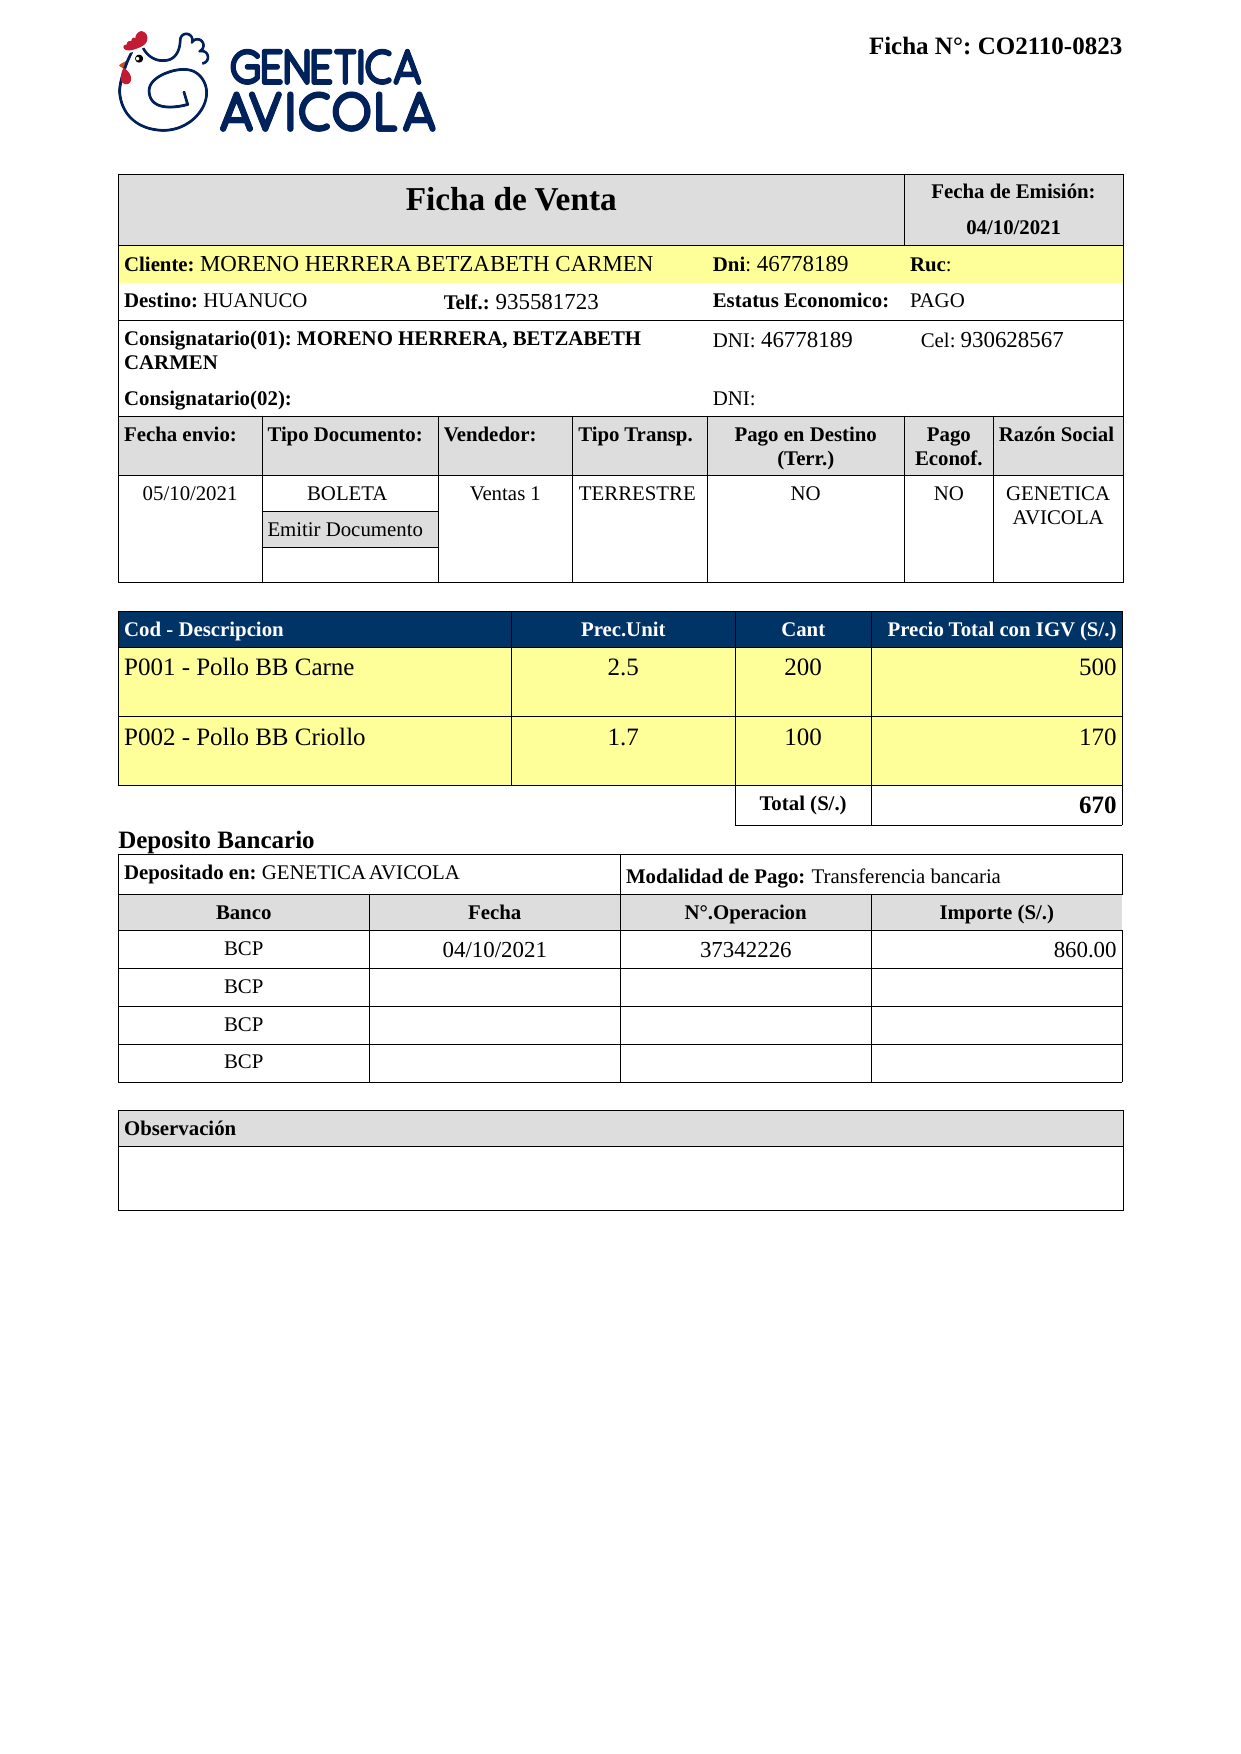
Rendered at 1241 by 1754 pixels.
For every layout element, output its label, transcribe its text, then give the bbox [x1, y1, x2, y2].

table_cell Total (S/.) [736, 786, 871, 825]
table_header Ficha de Venta [119, 175, 904, 245]
table_cell Fecha [370, 895, 620, 930]
table_cell [621, 1007, 871, 1044]
table_cell [370, 1007, 620, 1044]
table_header Depositado en: GENETICA AVICOLA [119, 855, 620, 894]
table_cell NO [905, 476, 993, 582]
table_cell Cliente: MORENO HERRERA BETZABETH CARMEN [119, 246, 707, 283]
table_cell PAGO [904, 283, 1123, 320]
table_cell Banco [119, 895, 369, 930]
table_cell BOLETA [263, 476, 438, 511]
table_cell 04/10/2021 [370, 931, 620, 968]
table_cell [872, 1045, 1122, 1082]
table_cell Tipo Transp. [573, 417, 707, 475]
table_cell BCP [119, 1045, 369, 1082]
table_cell Importe (S/.) [872, 895, 1122, 930]
table_cell [370, 969, 620, 1006]
table_cell P001 - Pollo BB Carne [119, 648, 511, 716]
table_cell 2.5 [512, 648, 735, 716]
table_cell BCP [119, 931, 369, 968]
table_cell 500 [872, 648, 1122, 716]
table_cell Destino: HUANUCO [119, 283, 438, 320]
table_cell BCP [119, 969, 369, 1006]
table_header Precio Total con IGV (S/.) [872, 612, 1122, 647]
table_cell Consignatario(02): [119, 380, 707, 416]
table_header Cod - Descripcion [119, 612, 511, 647]
table_cell 860.00 [872, 931, 1122, 968]
text Deposito Bancario [118, 825, 1122, 854]
table_cell BCP [119, 1007, 369, 1044]
table_cell DNI: 46778189 [707, 321, 915, 380]
table_cell Pago Econof. [905, 417, 993, 475]
picture [118, 31, 436, 132]
table_cell NO [708, 476, 904, 582]
table_cell Vendedor: [439, 417, 572, 475]
table_cell Cel: 930628567 [915, 321, 1123, 380]
table_cell Ventas 1 [439, 476, 572, 582]
table_cell 200 [736, 648, 871, 716]
table_header Fecha de Emisión: [905, 175, 1123, 209]
table_cell 04/10/2021 [905, 209, 1123, 245]
table_cell Emitir Documento [263, 512, 438, 547]
table_cell [621, 969, 871, 1006]
table_header Cant [736, 612, 871, 647]
table_cell [872, 1007, 1122, 1044]
table_cell [370, 1045, 620, 1082]
table_cell DNI: [707, 380, 1123, 416]
table_header Observación [119, 1111, 1123, 1146]
table_cell 37342226 [621, 931, 871, 968]
table_header Prec.Unit [512, 612, 735, 647]
table_cell 670 [872, 786, 1122, 825]
table_cell Estatus Economico: [707, 283, 904, 320]
table_cell 05/10/2021 [119, 476, 262, 582]
table_cell [872, 969, 1122, 1006]
table_cell TERRESTRE [573, 476, 707, 582]
table_cell GENETICA AVICOLA [994, 476, 1123, 582]
table_cell [511, 786, 735, 825]
table_cell 1.7 [512, 717, 735, 785]
table_cell 100 [736, 717, 871, 785]
table_cell [621, 1045, 871, 1082]
table_header Modalidad de Pago: Transferencia bancaria [621, 855, 1122, 894]
table_cell Consignatario(01): MORENO HERRERA, BETZABETH CARMEN [119, 321, 707, 380]
table_cell Pago en Destino (Terr.) [708, 417, 904, 475]
table_cell P002 - Pollo BB Criollo [119, 717, 511, 785]
table_cell Fecha envio: [119, 417, 262, 475]
table_cell [119, 1147, 1123, 1210]
table_cell [263, 548, 438, 582]
table_cell Telf.: 935581723 [438, 283, 707, 320]
table_cell [118, 786, 511, 825]
table_cell 170 [872, 717, 1122, 785]
table_cell Razón Social [994, 417, 1123, 475]
table_cell Ruc: [904, 246, 1123, 283]
table_cell Tipo Documento: [263, 417, 438, 475]
table_cell Dni: 46778189 [707, 246, 904, 283]
table_cell N°.Operacion [621, 895, 871, 930]
